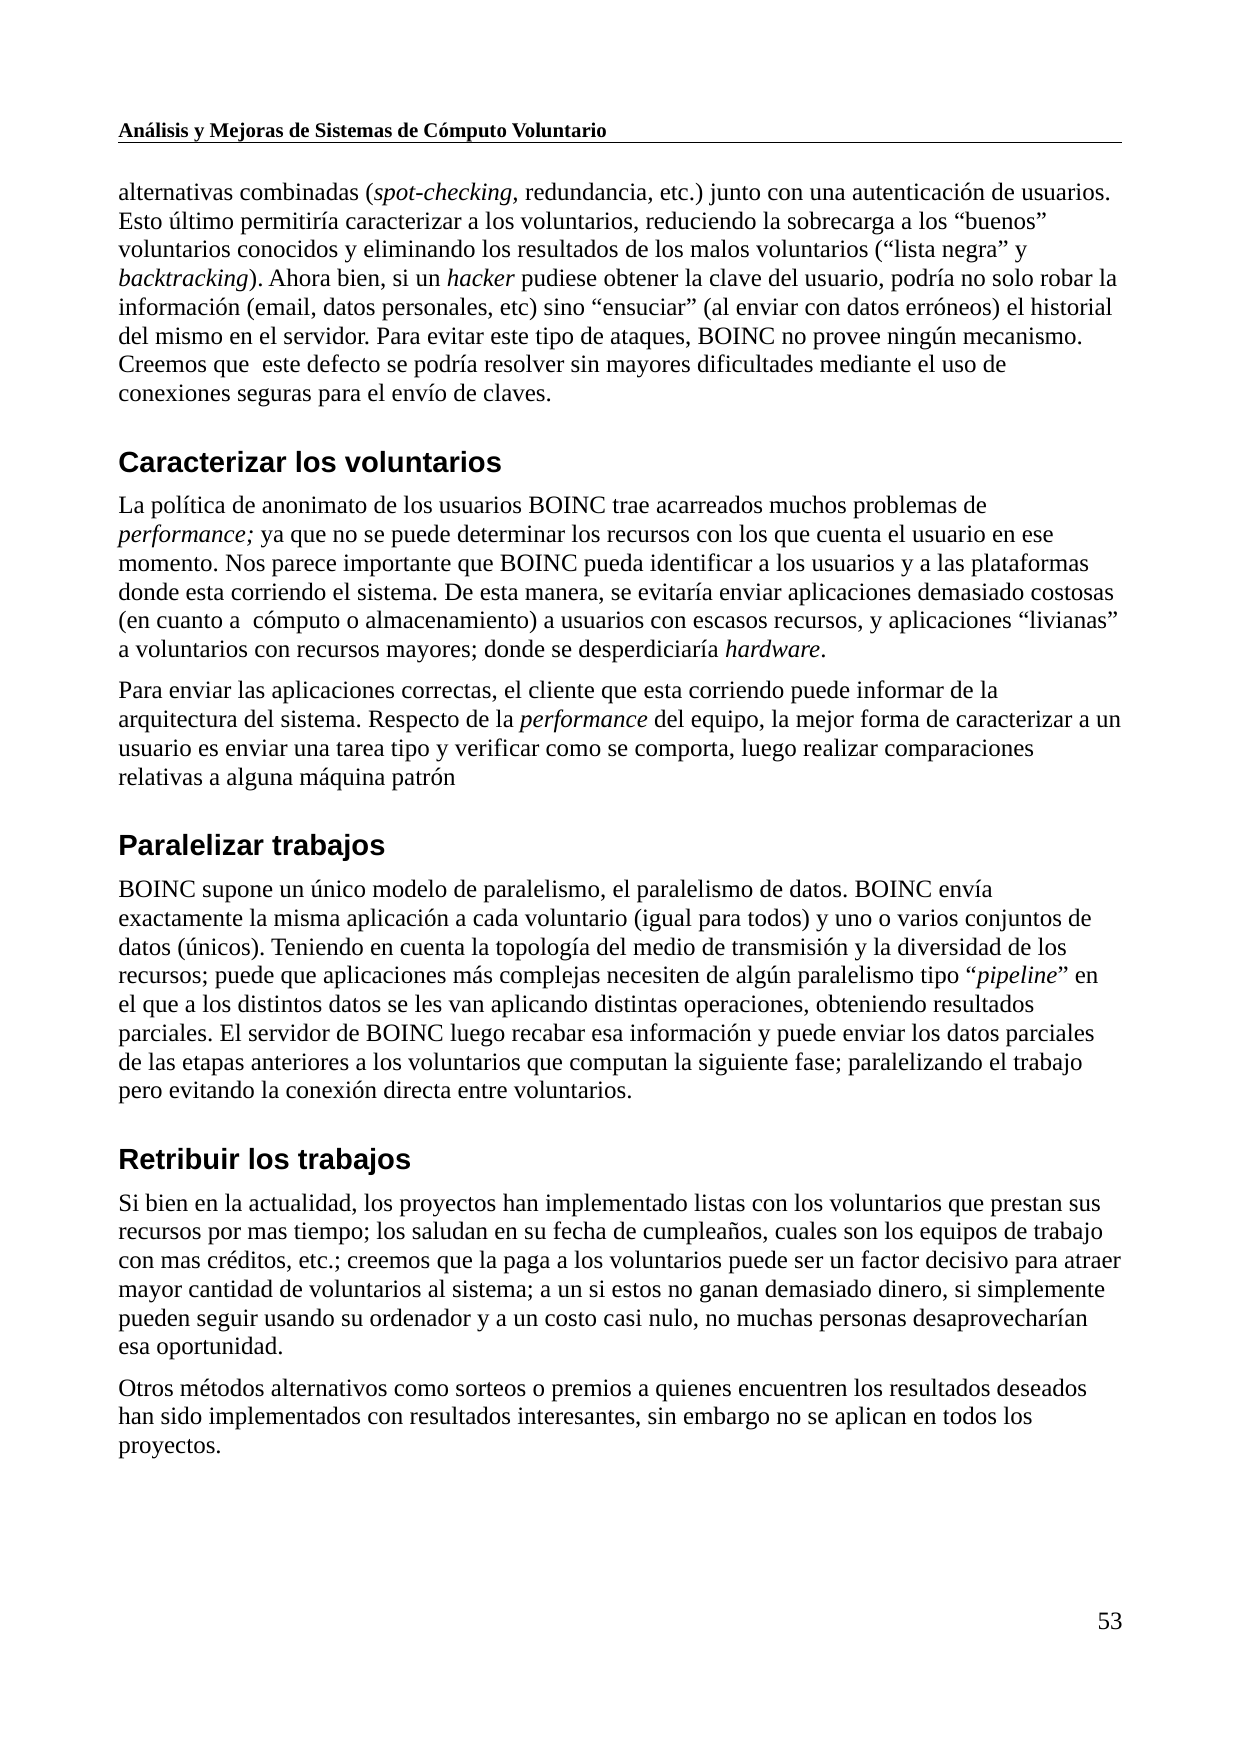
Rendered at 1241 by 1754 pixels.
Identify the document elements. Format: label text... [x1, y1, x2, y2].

text alternativas combinadas (spot-checking, redundancia, etc.) junto con una autenticación de usuarios. Esto último permitiría caracterizar a los voluntarios, reduciendo la sobrecarga a los “buenos” voluntarios conocidos y eliminando los resultados de los malos voluntarios (“lista negra” y backtracking). Ahora bien, si un hacker pudiese obtener la clave del usuario, podría no solo robar la información (email, datos personales, etc) sino “ensuciar” (al enviar con datos erróneos) el historial del mismo en el servidor. Para evitar este tipo de ataques, BOINC no provee ningún mecanismo. Creemos que este defecto se podría resolver sin mayores dificultades mediante el uso de conexiones seguras para el envío de claves. [118, 177, 1122, 407]
subtitle Paralelizar trabajos [118, 828, 1122, 862]
list Si bien en la actualidad, los proyectos han implementado listas con los voluntarios que prestan sus recursos por mas tiempo; los saludan en su fecha de cumpleaños, cuales son los equipos de trabajo con mas créditos, etc.; creemos que la paga a los voluntarios puede ser un factor decisivo para atraer mayor cantidad de voluntarios al sistema; a un si estos no ganan demasiado dinero, si simplemente pueden seguir usando su ordenador y a un costo casi nulo, no muchas personas desaprovecharían esa oportunidad. [118, 1188, 1122, 1360]
subtitle Caracterizar los voluntarios [118, 444, 1122, 478]
text Otros métodos alternativos como sorteos o premios a quienes encuentren los resultados deseados han sido implementados con resultados interesantes, sin embargo no se aplican en todos los proyectos. [118, 1373, 1122, 1459]
text La política de anonimato de los usuarios BOINC trae acarreados muchos problemas de performance; ya que no se puede determinar los recursos con los que cuenta el usuario en ese momento. Nos parece importante que BOINC pueda identificar a los usuarios y a las plataformas donde esta corriendo el sistema. De esta manera, se evitaría enviar aplicaciones demasiado costosas (en cuanto a cómputo o almacenamiento) a usuarios con escasos recursos, y aplicaciones “livianas” a voluntarios con recursos mayores; donde se desperdiciaría hardware. [118, 491, 1122, 663]
subtitle Retribuir los trabajos [118, 1142, 1122, 1175]
text Para enviar las aplicaciones correctas, el cliente que esta corriendo puede informar de la arquitectura del sistema. Respecto de la performance del equipo, la mejor forma de caracterizar a un usuario es enviar una tarea tipo y verificar como se comporta, luego realizar comparaciones relativas a alguna máquina patrón [118, 676, 1122, 791]
text BOINC supone un único modelo de paralelismo, el paralelismo de datos. BOINC envía exactamente la misma aplicación a cada voluntario (igual para todos) y uno o varios conjuntos de datos (únicos). Teniendo en cuenta la topología del medio de transmisión y la diversidad de los recursos; puede que aplicaciones más complejas necesiten de algún paralelismo tipo “pipeline” en el que a los distintos datos se les van aplicando distintas operaciones, obteniendo resultados parciales. El servidor de BOINC luego recabar esa información y puede enviar los datos parciales de las etapas anteriores a los voluntarios que computan la siguiente fase; paralelizando el trabajo pero evitando la conexión directa entre voluntarios. [118, 874, 1122, 1104]
